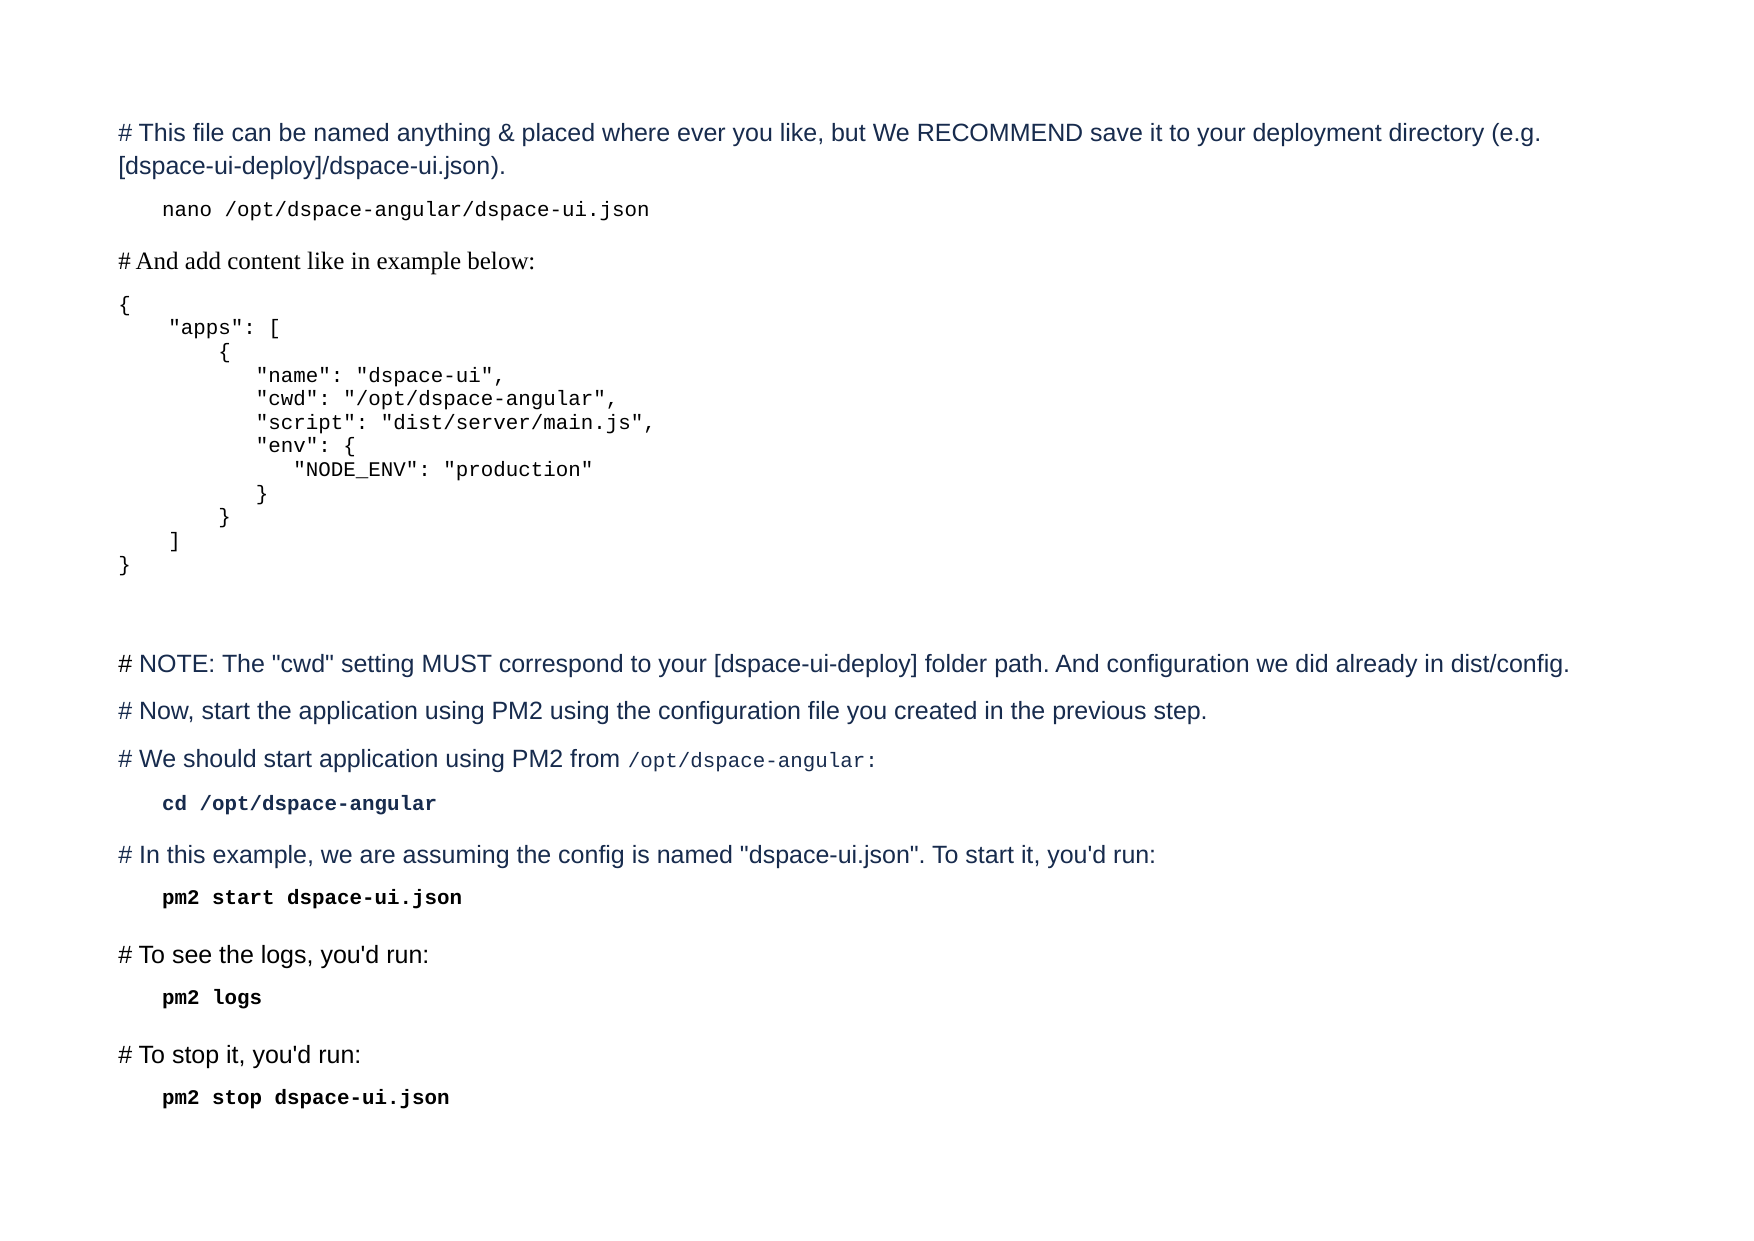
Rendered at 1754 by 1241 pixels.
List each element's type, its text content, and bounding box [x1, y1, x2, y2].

text # And add content like in example below: [118, 246, 1635, 275]
text # This file can be named anything & placed where ever you like, but We RECOMMEND save it to your deployment directory (e.g. [dspace-ui-deploy]/dspace-ui.json). [118, 118, 1635, 180]
text pm2 logs [162, 987, 1635, 1011]
text # Now, start the application using PM2 using the configuration file you created in the previous step. [118, 696, 1635, 725]
table_header { "apps": [ { "name": "dspace-ui", "cwd": "/opt/dspace-angular", "script": "dist/server/main.js", "env": { "NODE_ENV": "production" } } ] } [118, 294, 898, 577]
text pm2 stop dspace-ui.json [162, 1087, 1635, 1111]
text # NOTE: The "cwd" setting MUST correspond to your [dspace-ui-deploy] folder path. And configuration we did already in dist/config. [118, 649, 1635, 677]
text # To see the logs, you'd run: [118, 940, 1635, 968]
text nano /opt/dspace-angular/dspace-ui.json [162, 199, 1635, 222]
text # We should start application using PM2 from /opt/dspace-angular: [118, 744, 1635, 773]
text pm2 start dspace-ui.json [162, 887, 1635, 911]
text cd /opt/dspace-angular [162, 792, 1635, 816]
text # To stop it, you'd run: [118, 1040, 1635, 1068]
text # In this example, we are assuming the config is named "dspace-ui.json". To start it, you'd run: [118, 840, 1635, 868]
